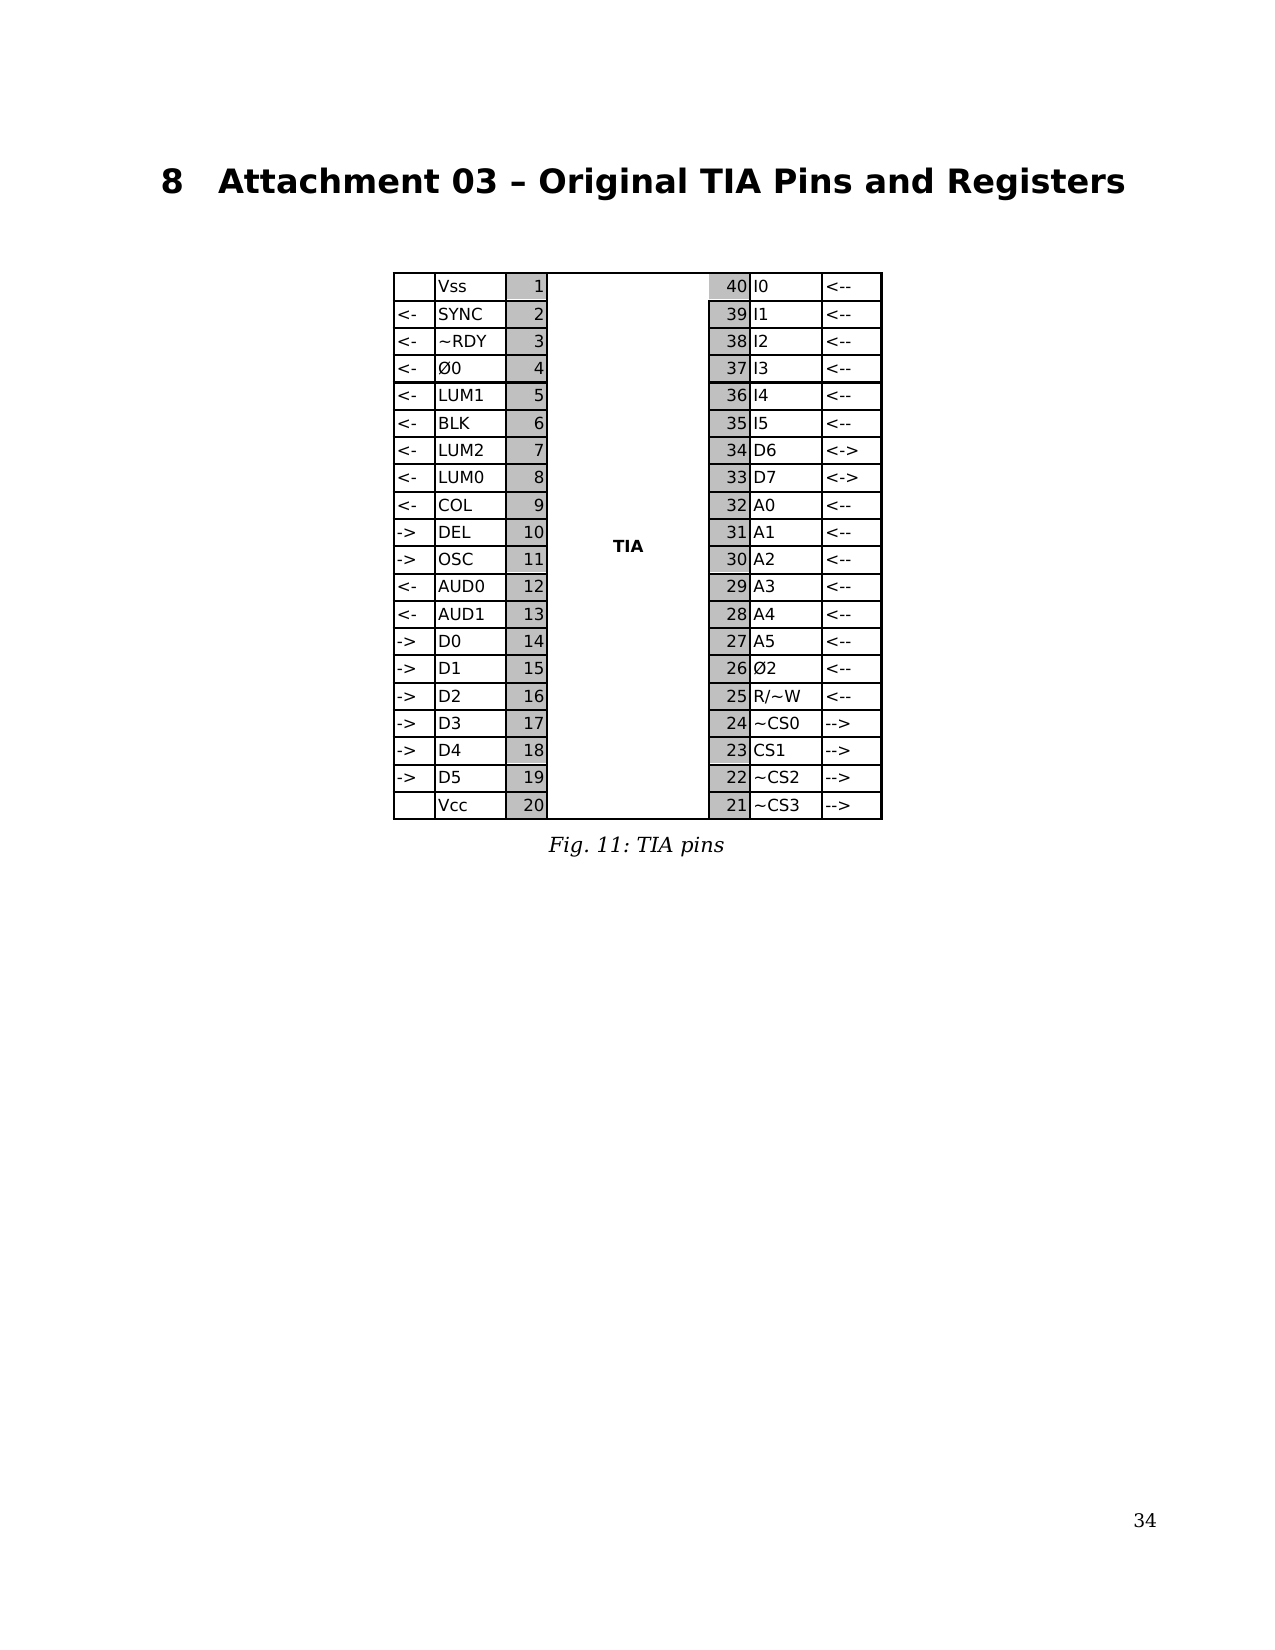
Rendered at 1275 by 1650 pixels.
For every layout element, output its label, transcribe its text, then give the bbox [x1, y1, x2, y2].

table_cell 23 [710, 738, 749, 763]
table_cell <-> [823, 465, 880, 491]
table_cell ~CS0 [751, 711, 821, 736]
table_cell <- [395, 411, 434, 436]
table_cell 31 [710, 520, 749, 545]
table_cell SYNC [436, 302, 505, 327]
table_cell 30 [710, 547, 749, 572]
table_cell <-- [823, 520, 880, 545]
table_cell 2 [507, 302, 546, 327]
table_cell <-- [823, 356, 880, 381]
table_cell 16 [507, 684, 546, 709]
table_cell 39 [710, 302, 749, 327]
table_cell A1 [751, 520, 821, 545]
table_cell --> [823, 738, 880, 763]
table_cell Ø2 [751, 656, 821, 682]
table_cell 3 [507, 329, 546, 354]
table_cell -> [395, 711, 434, 736]
table_cell <-- [823, 411, 880, 436]
table_cell -> [395, 684, 434, 709]
table_cell CS1 [751, 738, 821, 763]
table_cell D3 [436, 711, 505, 736]
table_header <-- [823, 274, 880, 299]
table_cell Vcc [436, 793, 505, 818]
table_cell <- [395, 465, 434, 491]
table_cell --> [823, 766, 880, 791]
table_cell 13 [507, 602, 546, 627]
table_cell 38 [710, 329, 749, 354]
table_cell I1 [751, 302, 821, 327]
table_cell 27 [710, 629, 749, 654]
table_cell <- [395, 575, 434, 600]
table_cell 9 [507, 493, 546, 518]
table_cell D5 [436, 766, 505, 791]
text Fig. 11: TIA pins [118, 833, 1157, 857]
table_cell Ø0 [436, 356, 505, 381]
table_cell 28 [710, 602, 749, 627]
table_cell 14 [507, 629, 546, 654]
table_header 1 [507, 274, 546, 299]
table_cell D6 [751, 438, 821, 463]
table_cell 26 [710, 656, 749, 682]
table_cell D4 [436, 738, 505, 763]
table_cell 8 [507, 465, 546, 491]
table_cell <-- [823, 575, 880, 600]
table_cell 12 [507, 575, 546, 600]
table_cell <-- [823, 684, 880, 709]
table_cell ~CS3 [751, 793, 821, 818]
table_cell ~RDY [436, 329, 505, 354]
table_cell 29 [710, 575, 749, 600]
table_cell 6 [507, 411, 546, 436]
table_cell <-- [823, 302, 880, 327]
table_cell <-> [823, 438, 880, 463]
table_cell -> [395, 629, 434, 654]
table_cell AUD0 [436, 575, 505, 600]
table_cell A0 [751, 493, 821, 518]
table_cell I5 [751, 411, 821, 436]
table_cell 11 [507, 547, 546, 572]
table_header I0 [751, 274, 821, 299]
table_cell 18 [507, 738, 546, 763]
table_cell <-- [823, 547, 880, 572]
table_cell 15 [507, 656, 546, 682]
table_cell 19 [507, 766, 546, 791]
table_cell -> [395, 520, 434, 545]
table_cell I3 [751, 356, 821, 381]
table_cell A4 [751, 602, 821, 627]
table_cell -> [395, 738, 434, 763]
table_cell OSC [436, 547, 505, 572]
table_cell A3 [751, 575, 821, 600]
table_cell -> [395, 656, 434, 682]
table_cell 33 [710, 465, 749, 491]
table_cell D2 [436, 684, 505, 709]
table_cell COL [436, 493, 505, 518]
table_cell --> [823, 711, 880, 736]
table_cell 32 [710, 493, 749, 518]
table_cell 24 [710, 711, 749, 736]
table_cell 7 [507, 438, 546, 463]
table_cell 20 [507, 793, 546, 818]
table_cell <-- [823, 656, 880, 682]
table_cell 10 [507, 520, 546, 545]
table_cell <- [395, 329, 434, 354]
table_cell DEL [436, 520, 505, 545]
table_cell D0 [436, 629, 505, 654]
table_cell I2 [751, 329, 821, 354]
table_cell LUM1 [436, 384, 505, 409]
table_cell <-- [823, 602, 880, 627]
table_cell 21 [710, 793, 749, 818]
table_cell 5 [507, 384, 546, 409]
table_cell LUM0 [436, 465, 505, 491]
subtitle Attachment 03 – Original TIA Pins and Registers [118, 162, 1157, 202]
table_cell LUM2 [436, 438, 505, 463]
table_header Vss [436, 274, 505, 299]
table_cell A2 [751, 547, 821, 572]
table_cell -> [395, 766, 434, 791]
table_cell <- [395, 602, 434, 627]
table_cell ~CS2 [751, 766, 821, 791]
table_cell <- [395, 438, 434, 463]
table_header TIA [548, 274, 709, 818]
table_cell <-- [823, 629, 880, 654]
table_header 40 [709, 274, 749, 299]
table_cell I4 [751, 384, 821, 409]
table_cell BLK [436, 411, 505, 436]
table_cell D7 [751, 465, 821, 491]
table_cell <- [395, 493, 434, 518]
table_cell <- [395, 356, 434, 381]
table_cell --> [823, 793, 880, 818]
table_cell 34 [710, 438, 749, 463]
table_cell D1 [436, 656, 505, 682]
table_cell <- [395, 302, 434, 327]
table_cell 35 [710, 411, 749, 436]
table_cell AUD1 [436, 602, 505, 627]
table_cell <-- [823, 493, 880, 518]
table_cell 36 [710, 384, 749, 409]
table_cell 25 [710, 684, 749, 709]
table_cell 37 [710, 356, 749, 381]
table_cell <-- [823, 329, 880, 354]
table_cell -> [395, 547, 434, 572]
table_cell <-- [823, 384, 880, 409]
table_cell A5 [751, 629, 821, 654]
table_header [395, 274, 434, 299]
table_cell [395, 793, 434, 818]
table_cell R/~W [751, 684, 821, 709]
table_cell 4 [507, 356, 546, 381]
table_cell 17 [507, 711, 546, 736]
table_cell <- [395, 384, 434, 409]
table_cell 22 [710, 766, 749, 791]
